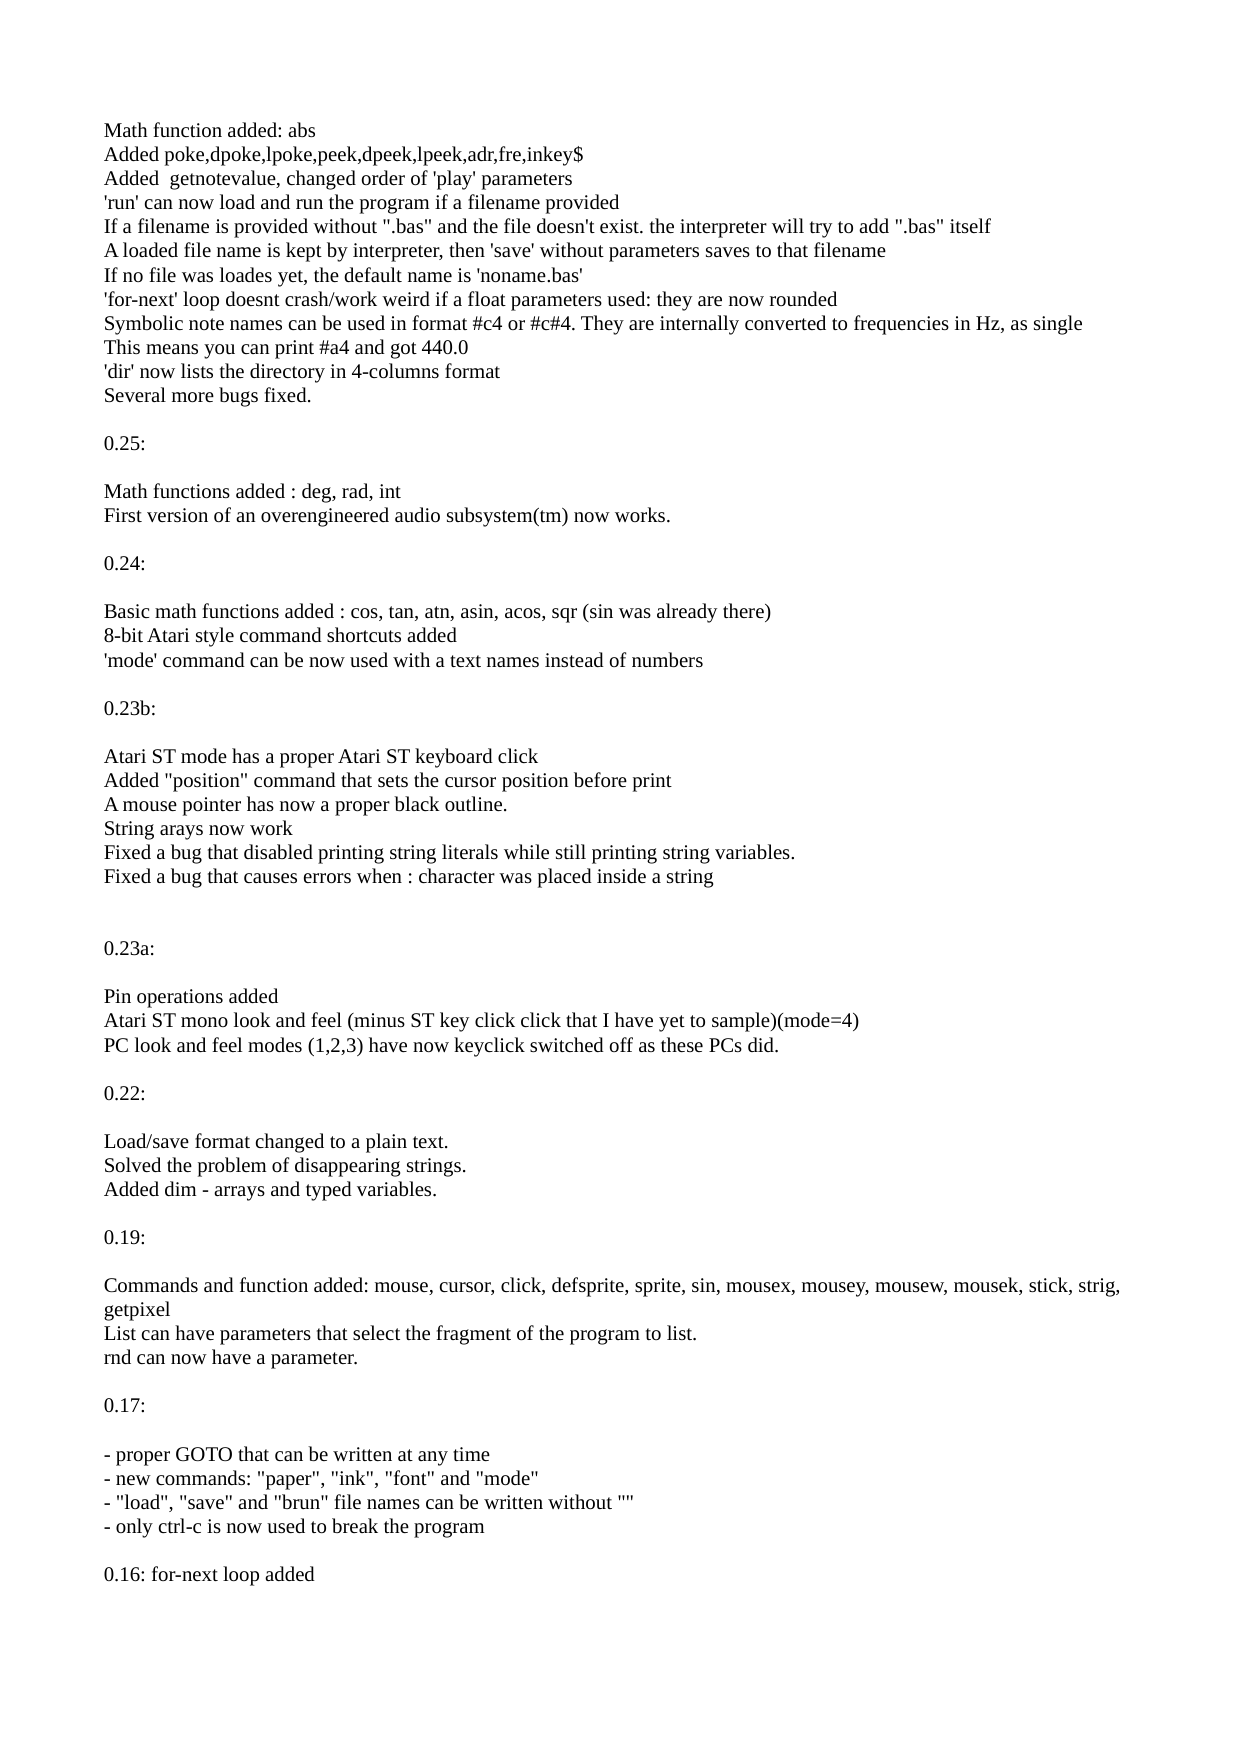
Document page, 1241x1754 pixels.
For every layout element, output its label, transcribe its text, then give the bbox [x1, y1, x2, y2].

text First version of an overengineered audio subsystem(tm) now works. [103, 503, 1122, 527]
text Commands and function added: mouse, cursor, click, defsprite, sprite, sin, mousex, mousey, mousew, mousek, stick, strig, getpixel [103, 1273, 1122, 1321]
text Atari ST mode has a proper Atari ST keyboard click [103, 744, 1122, 768]
text 0.25: [103, 431, 1122, 455]
text 0.24: [103, 551, 1122, 575]
text Added dim - arrays and typed variables. [103, 1177, 1122, 1201]
text Added "position" command that sets the cursor position before print [103, 768, 1122, 792]
text Several more bugs fixed. [103, 383, 1122, 407]
text Basic math functions added : cos, tan, atn, asin, acos, sqr (sin was already there) [103, 599, 1122, 623]
text rnd can now have a parameter. [103, 1345, 1122, 1369]
text This means you can print #a4 and got 440.0 [103, 335, 1122, 359]
text Added getnotevalue, changed order of 'play' parameters [103, 166, 1122, 190]
text Pin operations added [103, 984, 1122, 1008]
text Load/save format changed to a plain text. [103, 1129, 1122, 1153]
text - new commands: "paper", "ink", "font" and "mode" [103, 1466, 1122, 1490]
text Math functions added : deg, rad, int [103, 479, 1122, 503]
text List can have parameters that select the fragment of the program to list. [103, 1321, 1122, 1345]
text Solved the problem of disappearing strings. [103, 1153, 1122, 1177]
text 0.23b: [103, 696, 1122, 720]
text Fixed a bug that disabled printing string literals while still printing string variables. [103, 840, 1122, 864]
text String arays now work [103, 816, 1122, 840]
text Symbolic note names can be used in format #c4 or #c#4. They are internally converted to frequencies in Hz, as single [103, 311, 1122, 335]
text - "load", "save" and "brun" file names can be written without "" [103, 1490, 1122, 1514]
text 'run' can now load and run the program if a filename provided [103, 190, 1122, 214]
text 8-bit Atari style command shortcuts added [103, 623, 1122, 647]
text Added poke,dpoke,lpoke,peek,dpeek,lpeek,adr,fre,inkey$ [103, 142, 1122, 166]
text If no file was loades yet, the default name is 'noname.bas' [103, 262, 1122, 287]
text Fixed a bug that causes errors when : character was placed inside a string [103, 864, 1122, 888]
text 0.22: [103, 1081, 1122, 1105]
text 0.17: [103, 1393, 1122, 1417]
text 'dir' now lists the directory in 4-columns format [103, 359, 1122, 383]
text 0.16: for-next loop added [103, 1562, 1122, 1586]
text Atari ST mono look and feel (minus ST key click click that I have yet to sample)(mode=4) [103, 1008, 1122, 1032]
text A loaded file name is kept by interpreter, then 'save' without parameters saves to that filename [103, 238, 1122, 262]
text - proper GOTO that can be written at any time [103, 1442, 1122, 1466]
text Math function added: abs [103, 118, 1122, 142]
text 'mode' command can be now used with a text names instead of numbers [103, 647, 1122, 672]
text 0.23a: [103, 936, 1122, 960]
text - only ctrl-c is now used to break the program [103, 1514, 1122, 1538]
text A mouse pointer has now a proper black outline. [103, 792, 1122, 816]
text If a filename is provided without ".bas" and the file doesn't exist. the interpreter will try to add ".bas" itself [103, 214, 1122, 238]
text 0.19: [103, 1225, 1122, 1249]
text PC look and feel modes (1,2,3) have now keyclick switched off as these PCs did. [103, 1032, 1122, 1057]
text 'for-next' loop doesnt crash/work weird if a float parameters used: they are now rounded [103, 287, 1122, 311]
